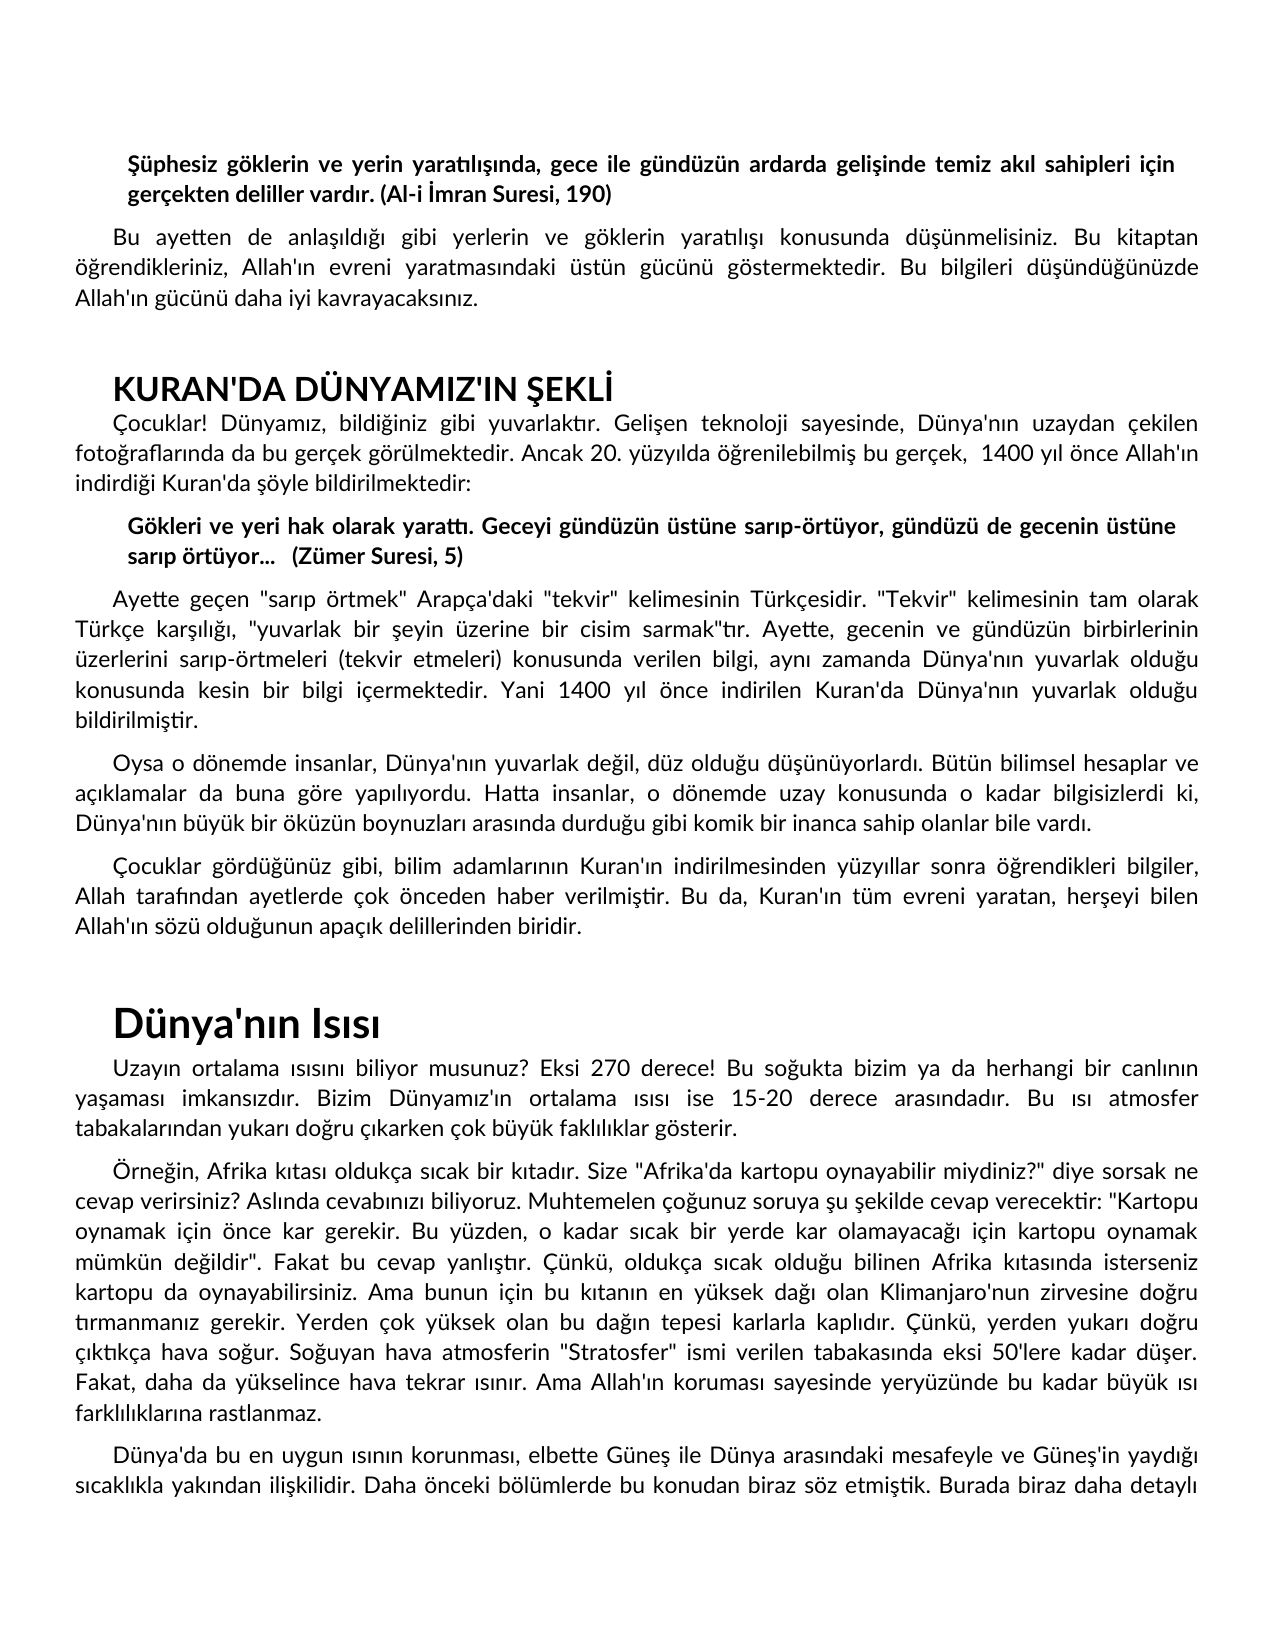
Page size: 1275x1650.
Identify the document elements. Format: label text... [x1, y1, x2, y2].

text Dünya'da bu en uygun ısının korunması, elbette Güneş ile Dünya arasındaki mesafeyle ve Güneş'in yaydığı sıcaklıkla yakından ilişkilidir. Daha önceki bölümlerde bu konudan biraz söz etmiştik. Burada biraz daha detaylı [75, 1441, 1200, 1499]
text Gökleri ve yeri hak olarak yarattı. Geceyi gündüzün üstüne sarıp-örtüyor, gündüzü de gecenin üstüne sarıp örtüyor... (Zümer Suresi, 5) [127, 512, 1177, 569]
text Çocuklar! Dünyamız, bildiğiniz gibi yuvarlaktır. Gelişen teknoloji sayesinde, Dünya'nın uzaydan çekilen fotoğraflarında da bu gerçek görülmektedir. Ancak 20. yüzyılda öğrenilebilmiş bu gerçek, 1400 yıl önce Allah'ın indirdiği Kuran'da şöyle bildirilmektedir: [75, 409, 1200, 497]
subtitle Dünya'nın Isısı [112, 997, 1200, 1047]
text Ayette geçen "sarıp örtmek" Arapça'daki "tekvir" kelimesinin Türkçesidir. "Tekvir" kelimesinin tam olarak Türkçe karşılığı, "yuvarlak bir şeyin üzerine bir cisim sarmak"tır. Ayette, gecenin ve gündüzün birbirlerinin üzerlerini sarıp-örtmeleri (tekvir etmeleri) konusunda verilen bilgi, aynı zamanda Dünya'nın yuvarlak olduğu konusunda kesin bir bilgi içermektedir. Yani 1400 yıl önce indirilen Kuran'da Dünya'nın yuvarlak olduğu bildirilmiştir. [75, 585, 1200, 733]
subtitle KURAN'DA DÜNYAMIZ'IN ŞEKLİ [112, 369, 1200, 409]
text Oysa o dönemde insanlar, Dünya'nın yuvarlak değil, düz olduğu düşünüyorlardı. Bütün bilimsel hesaplar ve açıklamalar da buna göre yapılıyordu. Hatta insanlar, o dönemde uzay konusunda o kadar bilgisizlerdi ki, Dünya'nın büyük bir öküzün boynuzları arasında durduğu gibi komik bir inanca sahip olanlar bile vardı. [75, 748, 1200, 836]
text Şüphesiz göklerin ve yerin yaratılışında, gece ile gündüzün ardarda gelişinde temiz akıl sahipleri için gerçekten deliller vardır. (Al-i İmran Suresi, 190) [127, 150, 1177, 208]
text Çocuklar gördüğünüz gibi, bilim adamlarının Kuran'ın indirilmesinden yüzyıllar sonra öğrendikleri bilgiler, Allah tarafından ayetlerde çok önceden haber verilmiştir. Bu da, Kuran'ın tüm evreni yaratan, herşeyi bilen Allah'ın sözü olduğunun apaçık delillerinden biridir. [75, 851, 1200, 939]
text Uzayın ortalama ısısını biliyor musunuz? Eksi 270 derece! Bu soğukta bizim ya da herhangi bir canlının yaşaması imkansızdır. Bizim Dünyamız'ın ortalama ısısı ise 15-20 derece arasındadır. Bu ısı atmosfer tabakalarından yukarı doğru çıkarken çok büyük faklılıklar gösterir. [75, 1053, 1200, 1141]
text Bu ayetten de anlaşıldığı gibi yerlerin ve göklerin yaratılışı konusunda düşünmelisiniz. Bu kitaptan öğrendikleriniz, Allah'ın evreni yaratmasındaki üstün gücünü göstermektedir. Bu bilgileri düşündüğünüzde Allah'ın gücünü daha iyi kavrayacaksınız. [75, 223, 1200, 311]
text Örneğin, Afrika kıtası oldukça sıcak bir kıtadır. Size "Afrika'da kartopu oynayabilir miydiniz?" diye sorsak ne cevap verirsiniz? Aslında cevabınızı biliyoruz. Muhtemelen çoğunuz soruya şu şekilde cevap verecektir: "Kartopu oynamak için önce kar gerekir. Bu yüzden, o kadar sıcak bir yerde kar olamayacağı için kartopu oynamak mümkün değildir". Fakat bu cevap yanlıştır. Çünkü, oldukça sıcak olduğu bilinen Afrika kıtasında isterseniz kartopu da oynayabilirsiniz. Ama bunun için bu kıtanın en yüksek dağı olan Klimanjaro'nun zirvesine doğru tırmanmanız gerekir. Yerden çok yüksek olan bu dağın tepesi karlarla kaplıdır. Çünkü, yerden yukarı doğru çıktıkça hava soğur. Soğuyan hava atmosferin "Stratosfer" ismi verilen tabakasında eksi 50'lere kadar düşer. Fakat, daha da yükselince hava tekrar ısınır. Ama Allah'ın koruması sayesinde yeryüzünde bu kadar büyük ısı farklılıklarına rastlanmaz. [75, 1157, 1200, 1426]
